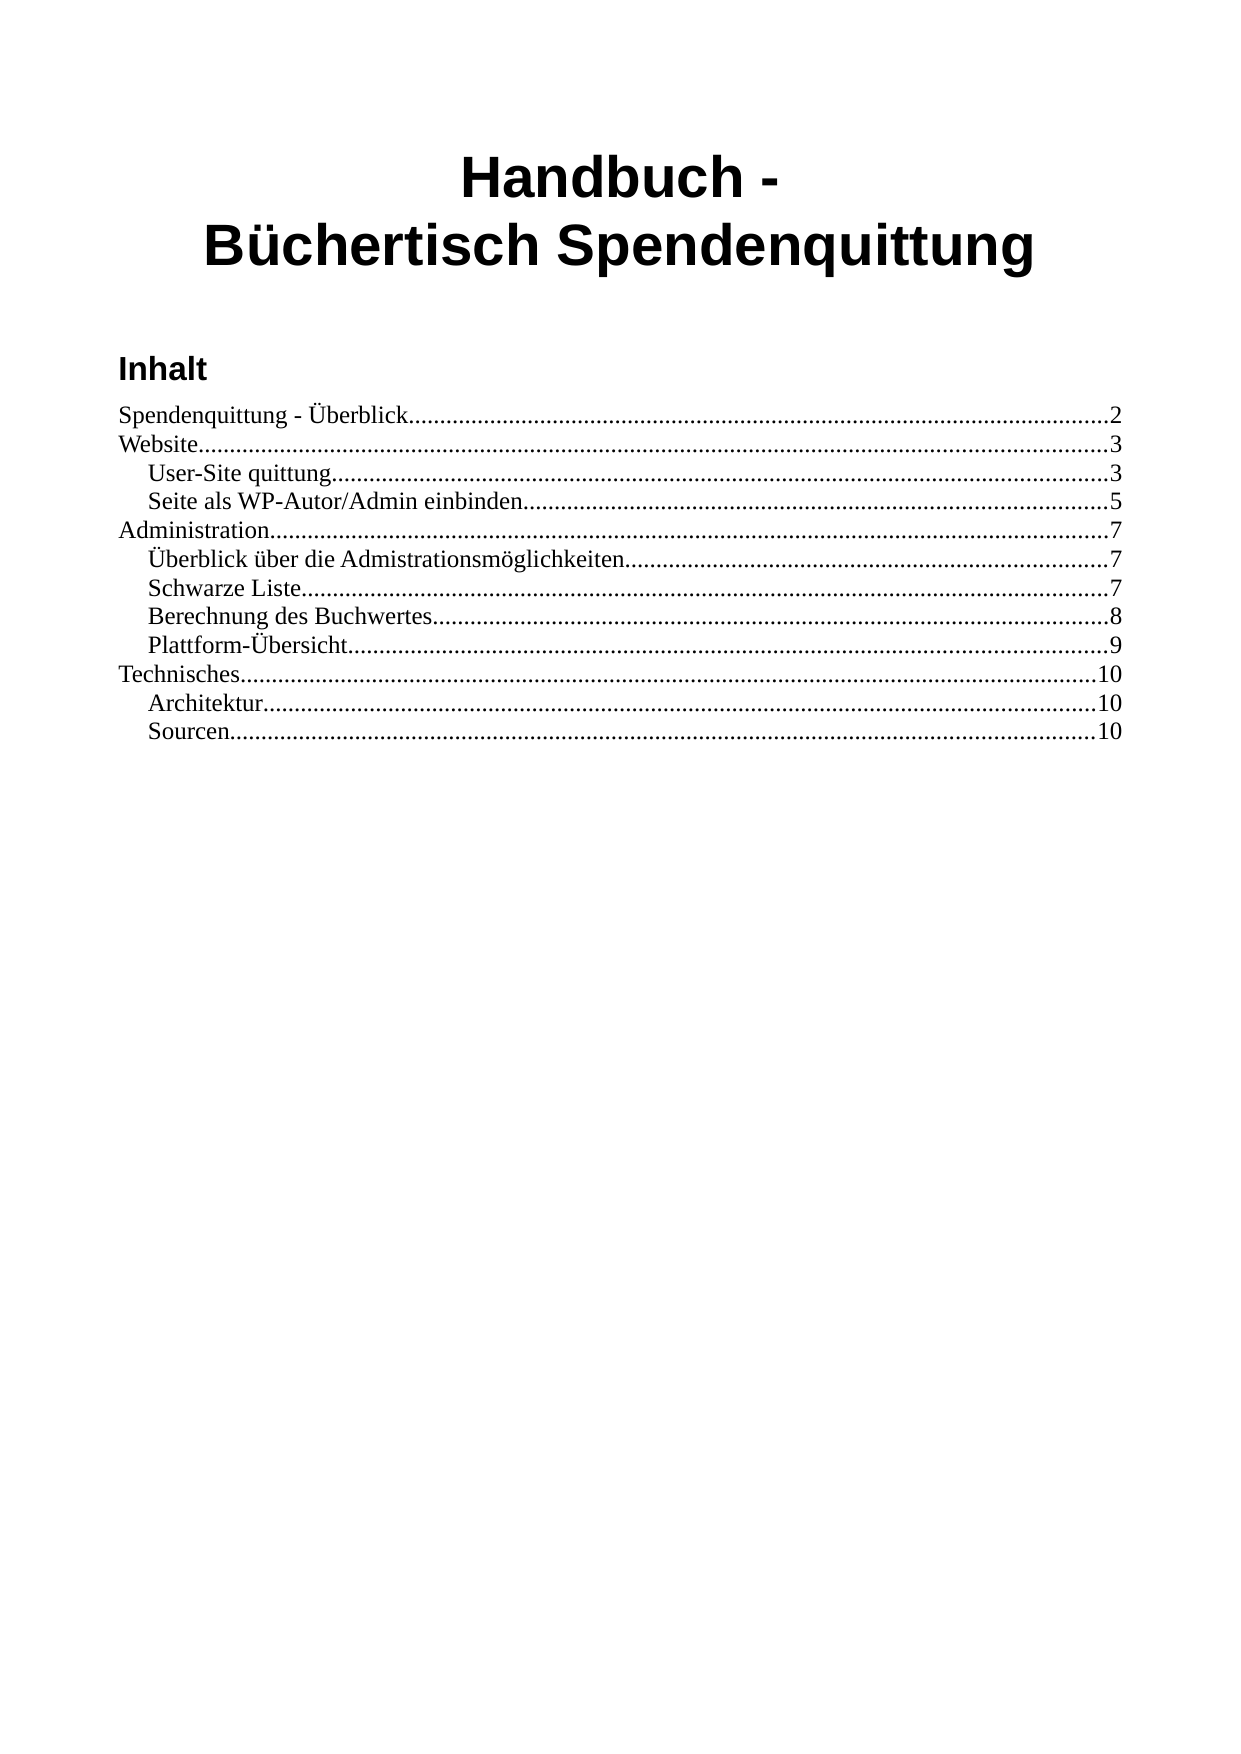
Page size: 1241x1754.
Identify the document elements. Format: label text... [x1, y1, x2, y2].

text Berechnung des Buchwertes 8 [148, 601, 1122, 630]
text User-Site quittung 3 [148, 458, 1122, 486]
text Schwarze Liste 7 [148, 573, 1122, 601]
text Sourcen 10 [148, 716, 1122, 745]
text Überblick über die Admistrationsmöglichkeiten 7 [148, 544, 1122, 573]
text Technisches 10 [118, 659, 1122, 688]
text Spendenquittung - Überblick 2 [118, 400, 1122, 429]
subtitle Inhalt [118, 349, 1122, 388]
title Handbuch - Büchertisch Spendenquittung [118, 143, 1122, 277]
text Website 3 [118, 429, 1122, 458]
text Plattform-Übersicht 9 [148, 630, 1122, 659]
text Seite als WP-Autor/Admin einbinden 5 [148, 486, 1122, 515]
text Architektur 10 [148, 688, 1122, 716]
text Administration 7 [118, 515, 1122, 544]
